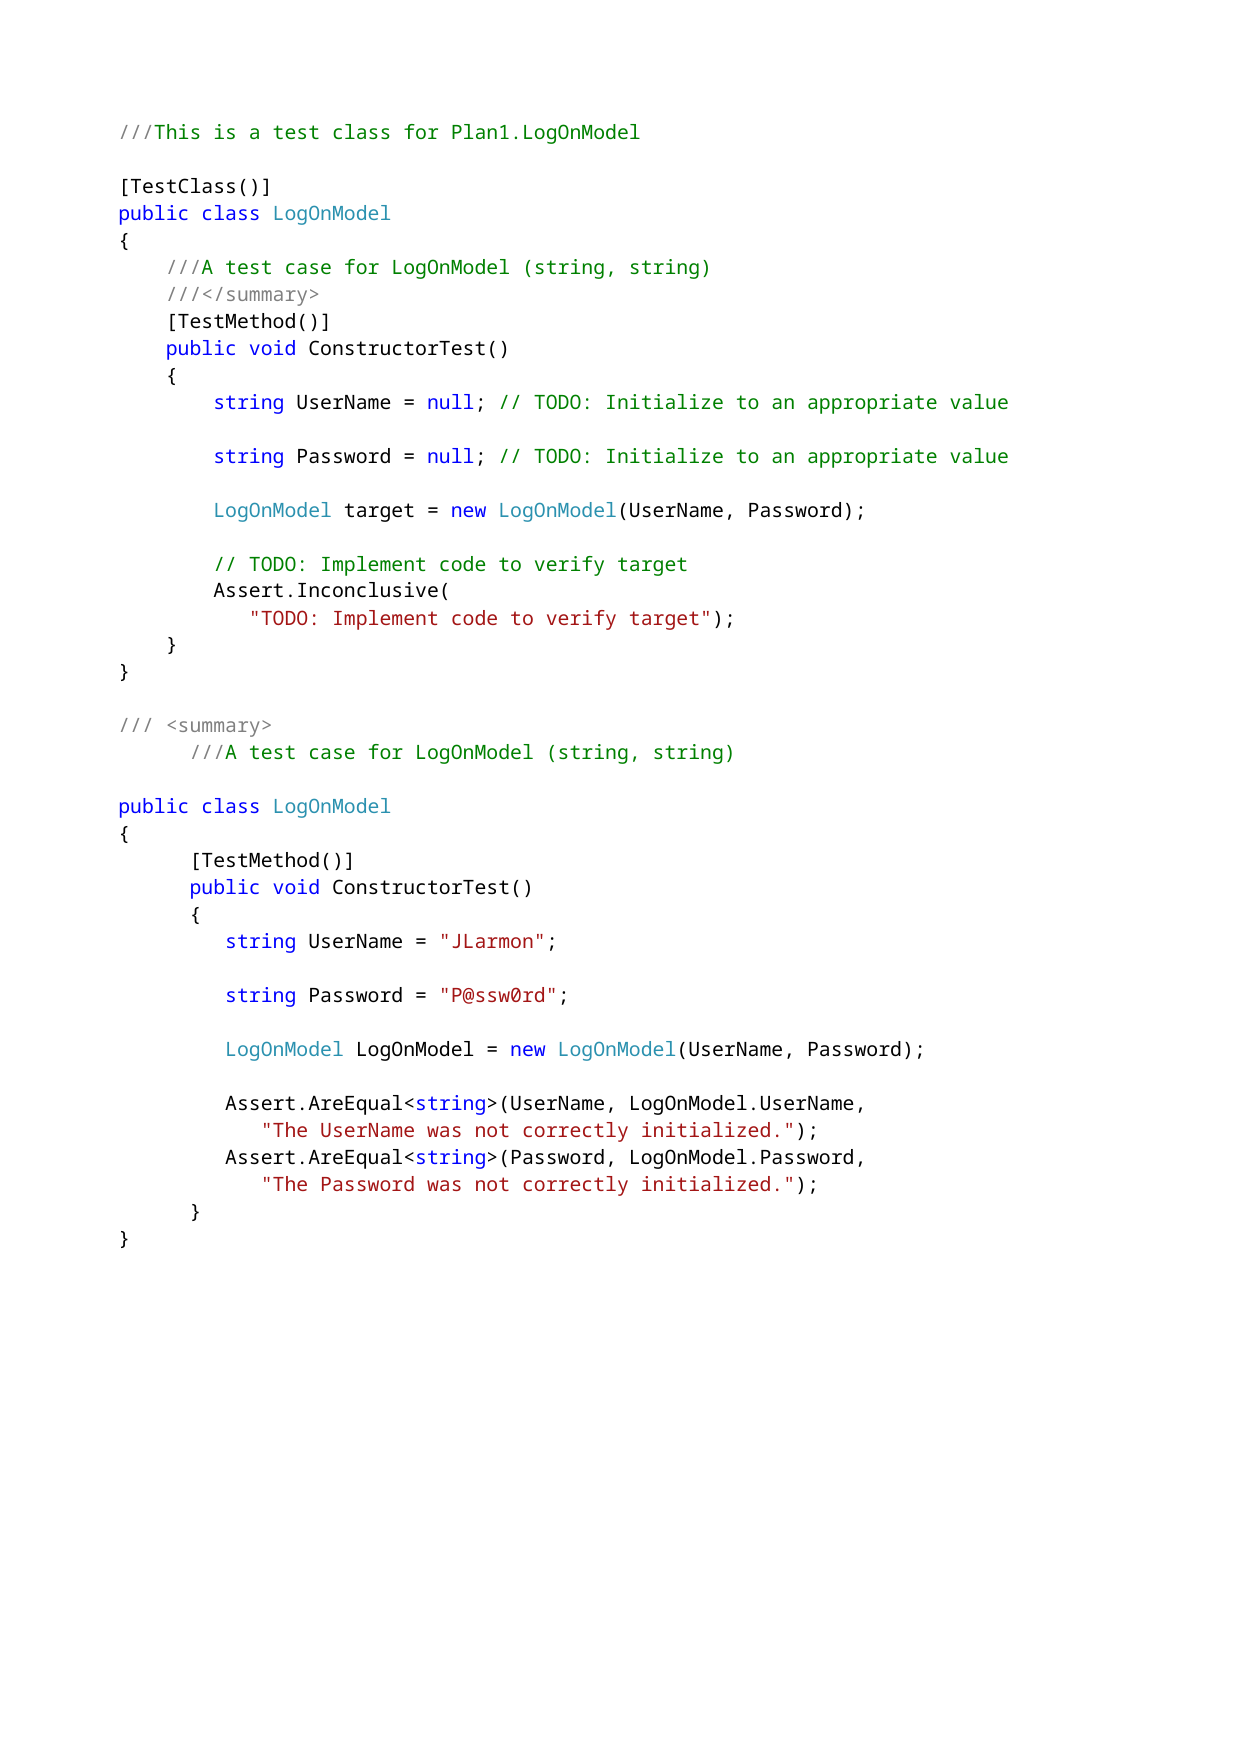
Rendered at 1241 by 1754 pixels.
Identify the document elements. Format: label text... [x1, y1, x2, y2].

text public class LogOnModel [118, 199, 1122, 226]
text } [118, 631, 1122, 658]
text public void ConstructorTest() [118, 334, 1122, 361]
text } [118, 1224, 1122, 1251]
text string Password = null; // TODO: Initialize to an appropriate value [118, 442, 1122, 469]
text /// <summary> [118, 712, 1122, 739]
text [TestClass()] [118, 172, 1122, 199]
text "TODO: Implement code to verify target"); [118, 604, 1122, 631]
text LogOnModel LogOnModel = new LogOnModel(UserName, Password); [118, 1035, 1122, 1062]
text public class LogOnModel [118, 793, 1122, 819]
text [TestMethod()] [118, 847, 1122, 873]
text string Password = "P@ssw0rd"; [118, 981, 1122, 1008]
text string UserName = null; // TODO: Initialize to an appropriate value [118, 388, 1122, 415]
text } [118, 1197, 1122, 1224]
text { [118, 361, 1122, 388]
text "The UserName was not correctly initialized."); [118, 1116, 1122, 1143]
text { [118, 819, 1122, 847]
text Assert.AreEqual<string>(Password, LogOnModel.Password, [118, 1143, 1122, 1170]
text Assert.AreEqual<string>(UserName, LogOnModel.UserName, [118, 1089, 1122, 1116]
text } [118, 658, 1122, 685]
text ///</summary> [118, 280, 1122, 307]
text [TestMethod()] [118, 307, 1122, 334]
text { [118, 901, 1122, 927]
text LogOnModel target = new LogOnModel(UserName, Password); [118, 496, 1122, 523]
text ///A test case for LogOnModel (string, string) [118, 253, 1122, 280]
text public void ConstructorTest() [118, 873, 1122, 901]
text ///This is a test class for Plan1.LogOnModel [118, 118, 1122, 145]
text "The Password was not correctly initialized."); [118, 1170, 1122, 1197]
text Assert.Inconclusive( [118, 577, 1122, 604]
text // TODO: Implement code to verify target [118, 550, 1122, 577]
text string UserName = "JLarmon"; [118, 927, 1122, 954]
text { [118, 226, 1122, 253]
text ///A test case for LogOnModel (string, string) [118, 739, 1122, 766]
